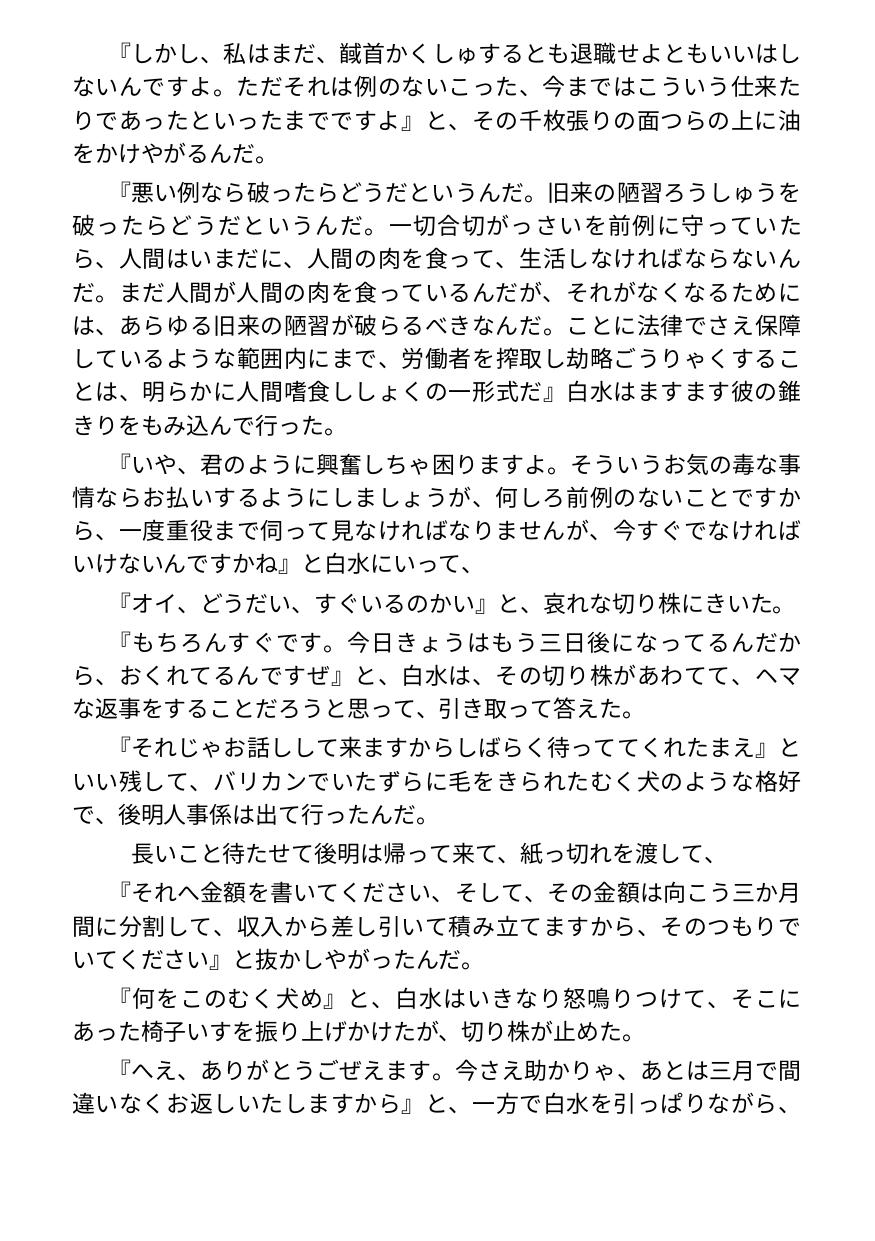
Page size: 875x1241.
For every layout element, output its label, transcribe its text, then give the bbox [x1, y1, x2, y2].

text 長いこと待たせて後明は帰って来て、紙っ切れを渡して、 [72, 836, 802, 869]
text 『へえ、ありがとうごぜえます。今さえ助かりゃ、あとは三月で間違いなくお返しいたしますから』と、一方で白水を引っぱりながら、 [72, 1053, 802, 1119]
text 『もちろんすぐです。今日きょうはもう三日後になってるんだから、おくれてるんですぜ』と、白水は、その切り株があわてて、ヘマな返事をすることだろうと思って、引き取って答えた。 [72, 625, 802, 724]
text 『それへ金額を書いてください、そして、その金額は向こう三か月間に分割して、収入から差し引いて積み立てますから、そのつもりでいてください』と抜かしやがったんだ。 [72, 875, 802, 975]
text 『いや、君のように興奮しちゃ困りますよ。そういうお気の毒な事情ならお払いするようにしましょうが、何しろ前例のないことですから、一度重役まで伺って見なければなりませんが、今すぐでなければいけないんですかね』と白水にいって、 [72, 447, 802, 579]
text 『しかし、私はまだ、馘首かくしゅするとも退職せよともいいはしないんですよ。ただそれは例のないこった、今まではこういう仕来たりであったといったまでですよ』と、その千枚張りの面つらの上に油をかけやがるんだ。 [72, 36, 802, 169]
text 『それじゃお話しして来ますからしばらく待っててくれたまえ』といい残して、バリカンでいたずらに毛をきられたむく犬のような格好で、後明人事係は出て行ったんだ。 [72, 730, 802, 830]
text 『悪い例なら破ったらどうだというんだ。旧来の陋習ろうしゅうを破ったらどうだというんだ。一切合切がっさいを前例に守っていたら、人間はいまだに、人間の肉を食って、生活しなければならないんだ。まだ人間が人間の肉を食っているんだが、それがなくなるためには、あらゆる旧来の陋習が破らるべきなんだ。ことに法律でさえ保障しているような範囲内にまで、労働者を搾取し劫略ごうりゃくすることは、明らかに人間嗜食ししょくの一形式だ』白水はますます彼の錐きりをもみ込んで行った。 [72, 175, 802, 441]
text 『オイ、どうだい、すぐいるのかい』と、哀れな切り株にきいた。 [72, 586, 802, 619]
text 『何をこのむく犬め』と、白水はいきなり怒鳴りつけて、そこにあった椅子いすを振り上げかけたが、切り株が止めた。 [72, 981, 802, 1047]
